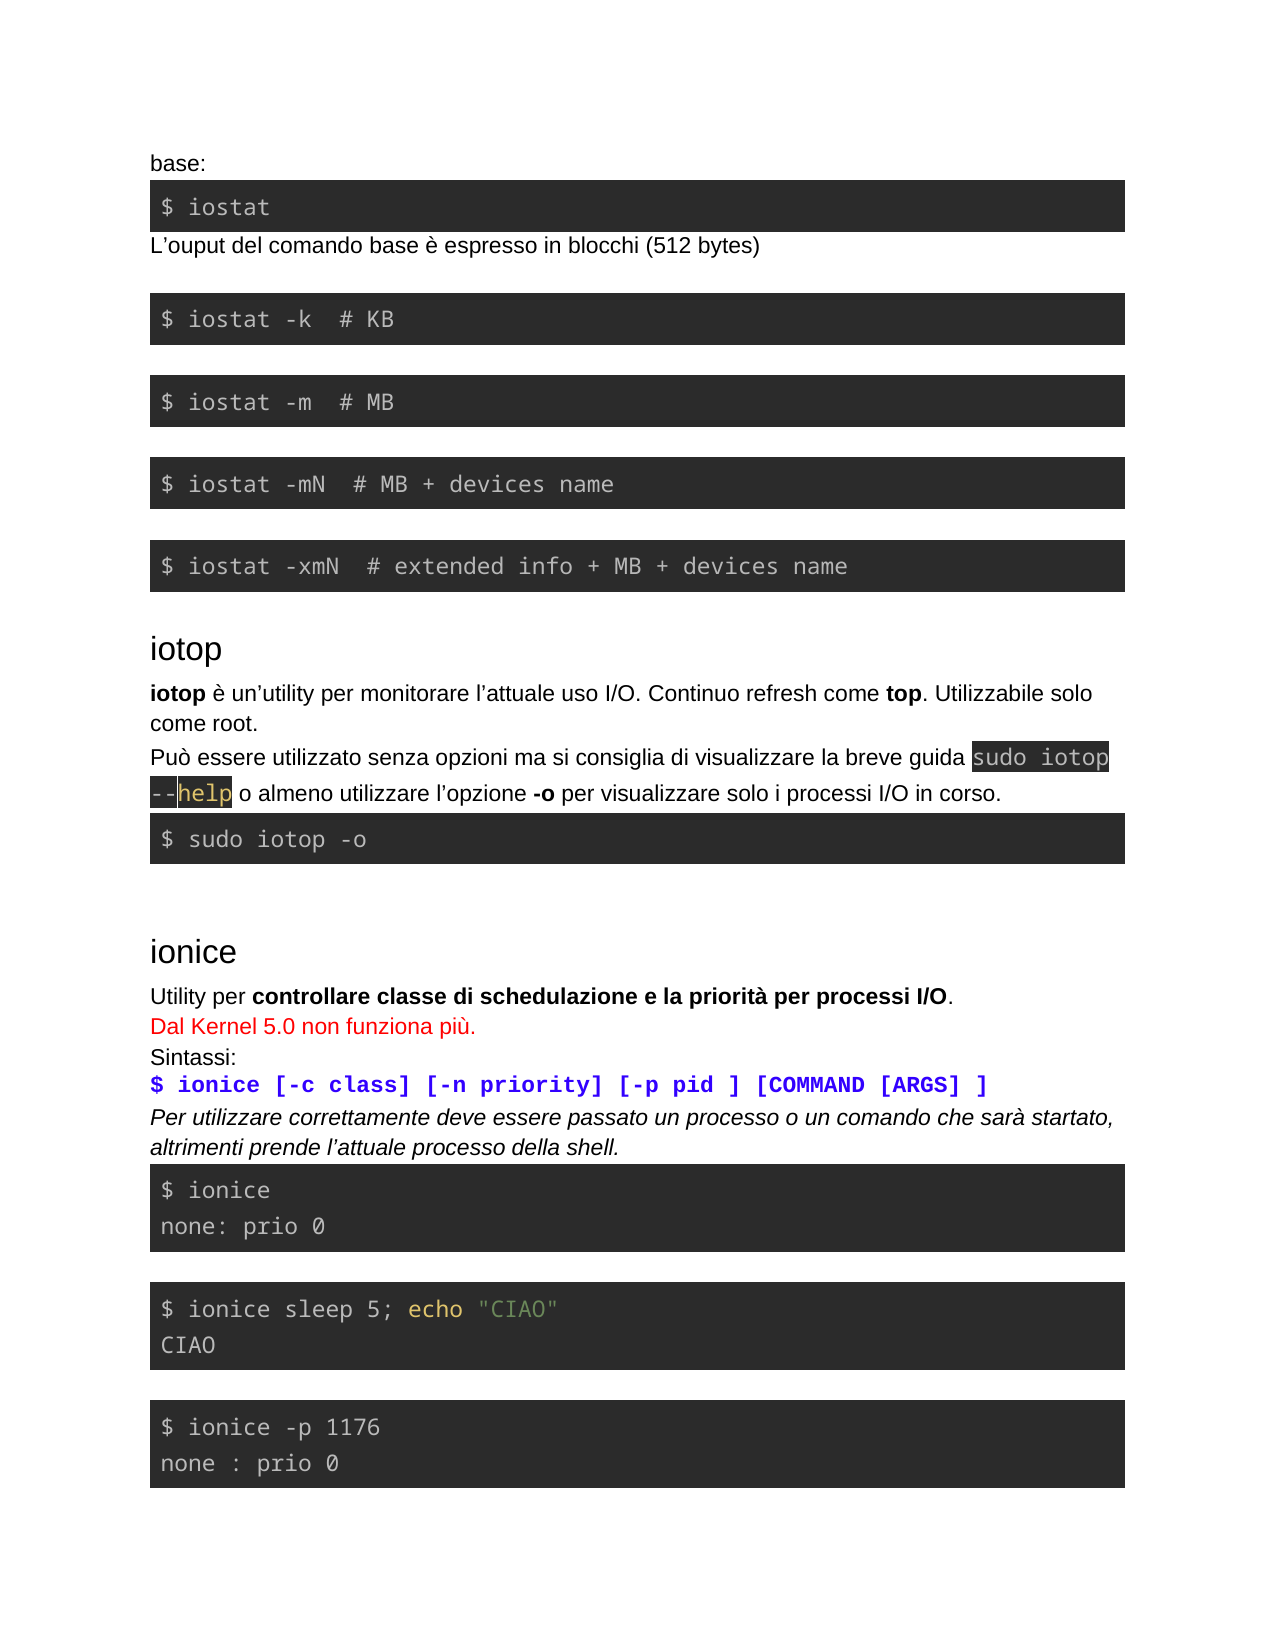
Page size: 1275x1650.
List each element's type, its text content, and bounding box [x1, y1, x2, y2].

text $ ionice [-c class] [-n priority] [-p pid ] [COMMAND [ARGS] ] [150, 1074, 1125, 1100]
text iotop è un’utility per monitorare l’attuale uso I/O. Continuo refresh come top. Utilizzabile solo come root. [150, 680, 1125, 737]
subtitle ionice [150, 932, 1125, 971]
text Può essere utilizzato senza opzioni ma si consiglia di visualizzare la breve guida sudo iotop --help o almeno utilizzare l’opzione -o per visualizzare solo i processi I/O in corso. [150, 741, 1125, 808]
text base: [150, 150, 1125, 176]
table_header $ ionice none: prio 0 [150, 1164, 1125, 1252]
table_header $ iostat [150, 180, 1125, 232]
table_header $ ionice -p 1176 none : prio 0 [150, 1400, 1125, 1488]
subtitle iotop [150, 629, 1125, 668]
table_header $ iostat -m # MB [150, 375, 1125, 427]
table_header $ iostat -xmN # extended info + MB + devices name [150, 540, 1125, 592]
table_header $ iostat -mN # MB + devices name [150, 457, 1125, 509]
text L’ouput del comando base è espresso in blocchi (512 bytes) [150, 232, 1125, 259]
table_header $ iostat -k # KB [150, 293, 1125, 345]
text Utility per controllare classe di schedulazione e la priorità per processi I/O. Dal Kernel 5.0 non funziona più. Sintassi: [150, 983, 1125, 1070]
table_header $ ionice sleep 5; echo "CIAO" CIAO [150, 1282, 1125, 1370]
text Per utilizzare correttamente deve essere passato un processo o un comando che sarà startato, altrimenti prende l’attuale processo della shell. [150, 1103, 1125, 1160]
table_header $ sudo iotop -o [150, 813, 1125, 864]
